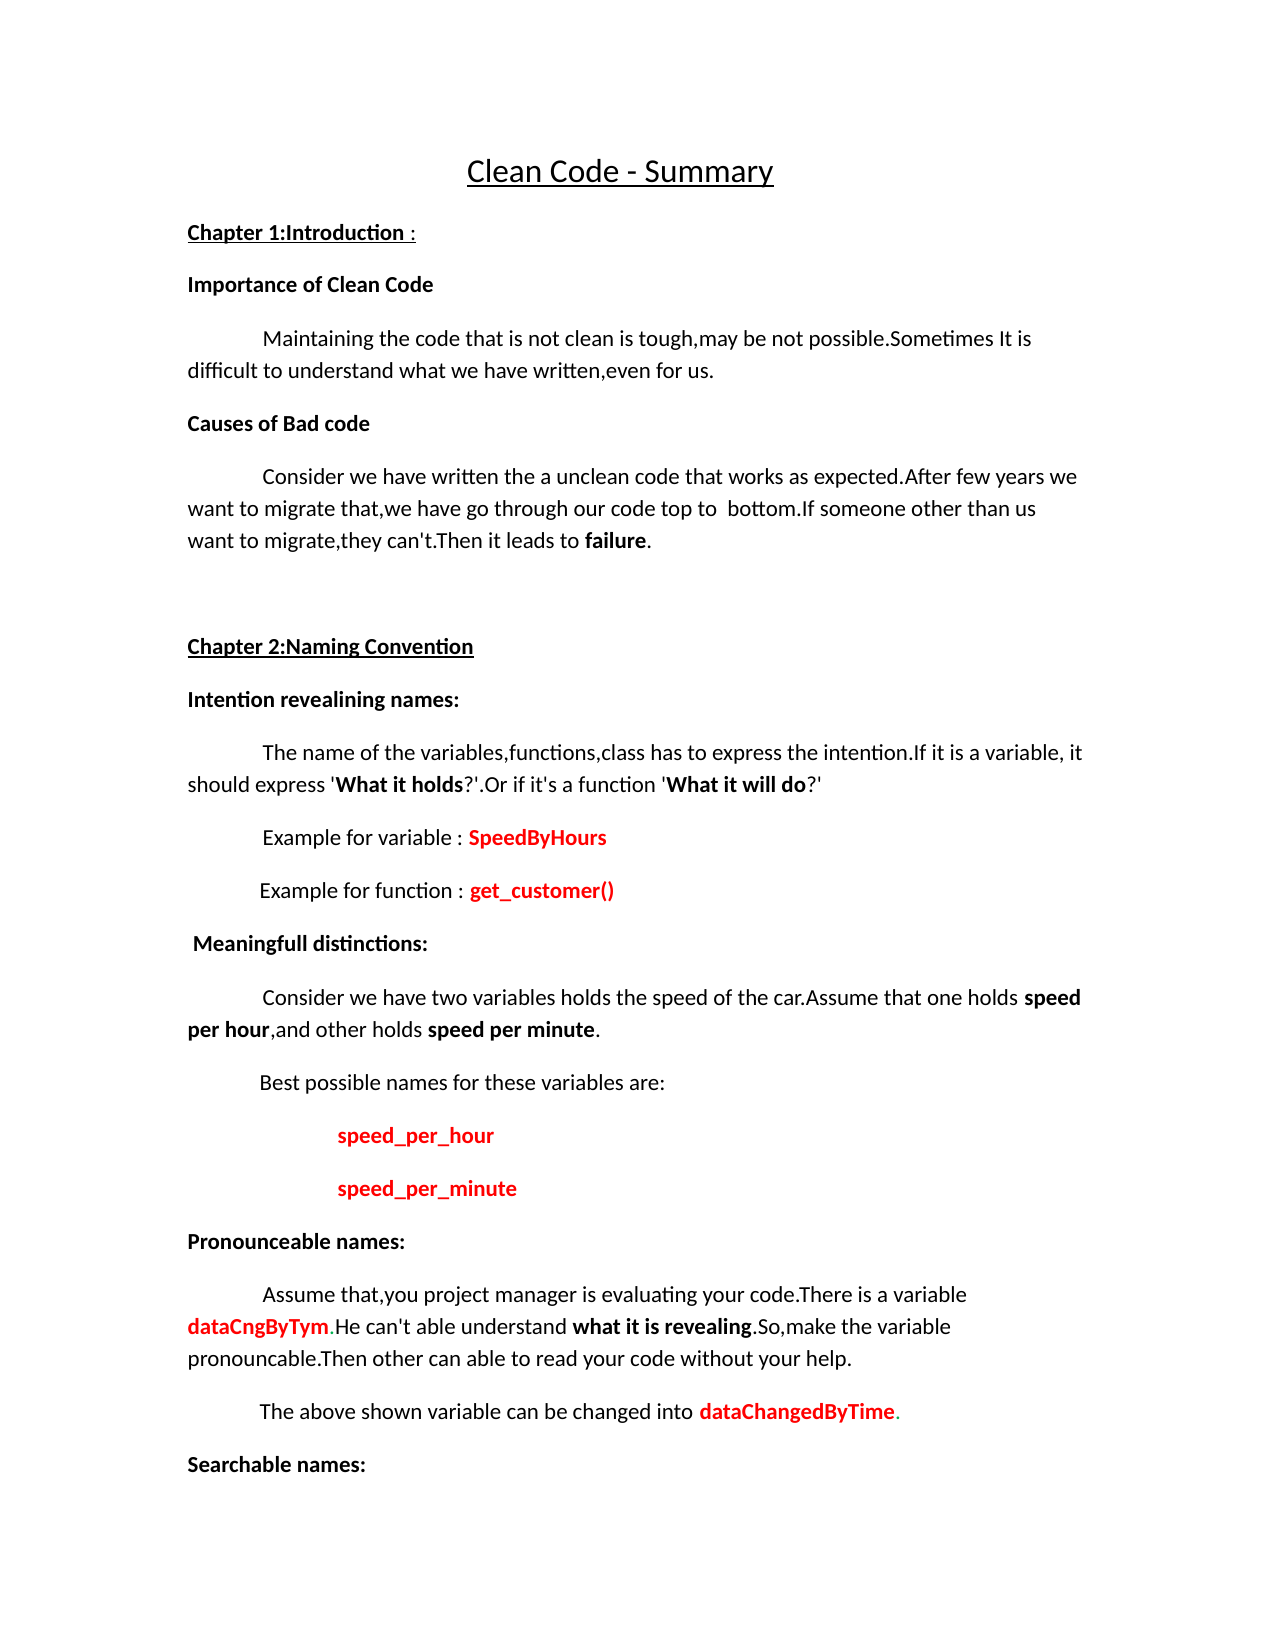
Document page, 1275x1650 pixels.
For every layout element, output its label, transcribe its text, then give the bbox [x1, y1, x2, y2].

text Maintaining the code that is not clean is tough,may be not possible.Sometimes It is difficult to understand what we have written,even for us. [187, 324, 1087, 384]
text Importance of Clean Code [187, 271, 1087, 299]
text Clean Code - Summary [187, 150, 1087, 191]
text Consider we have written the a unclean code that works as expected.After few years we want to migrate that,we have go through our code top to bottom.If someone other than us want to migrate,they can't.Then it leads to failure. [187, 462, 1087, 554]
text Best possible names for these variables are: [187, 1068, 1087, 1096]
text The above shown variable can be changed into dataChangedByTime. [187, 1397, 1087, 1425]
text Chapter 1:Introduction : [187, 218, 1087, 246]
text speed_per_minute [187, 1174, 1087, 1202]
text Assume that,you project manager is evaluating your code.There is a variable dataCngByTym.He can't able understand what it is revealing.So,make the variable pronouncable.Then other can able to read your code without your help. [187, 1280, 1087, 1372]
text Pronounceable names: [187, 1227, 1087, 1255]
text Causes of Bad code [187, 409, 1087, 437]
text Consider we have two variables holds the speed of the car.Assume that one holds speed per hour,and other holds speed per minute. [187, 983, 1087, 1043]
text Intention revealining names: [187, 685, 1087, 713]
text Searchable names: [187, 1450, 1087, 1478]
text Example for function : get_customer() [187, 877, 1087, 904]
text The name of the variables,functions,class has to express the intention.If it is a variable, it should express 'What it holds?'.Or if it's a function 'What it will do?' [187, 738, 1087, 798]
text Example for variable : SpeedByHours [187, 823, 1087, 852]
text Meaningfull distinctions: [187, 929, 1087, 958]
text speed_per_hour [187, 1121, 1087, 1149]
text Chapter 2:Naming Convention [187, 632, 1087, 660]
